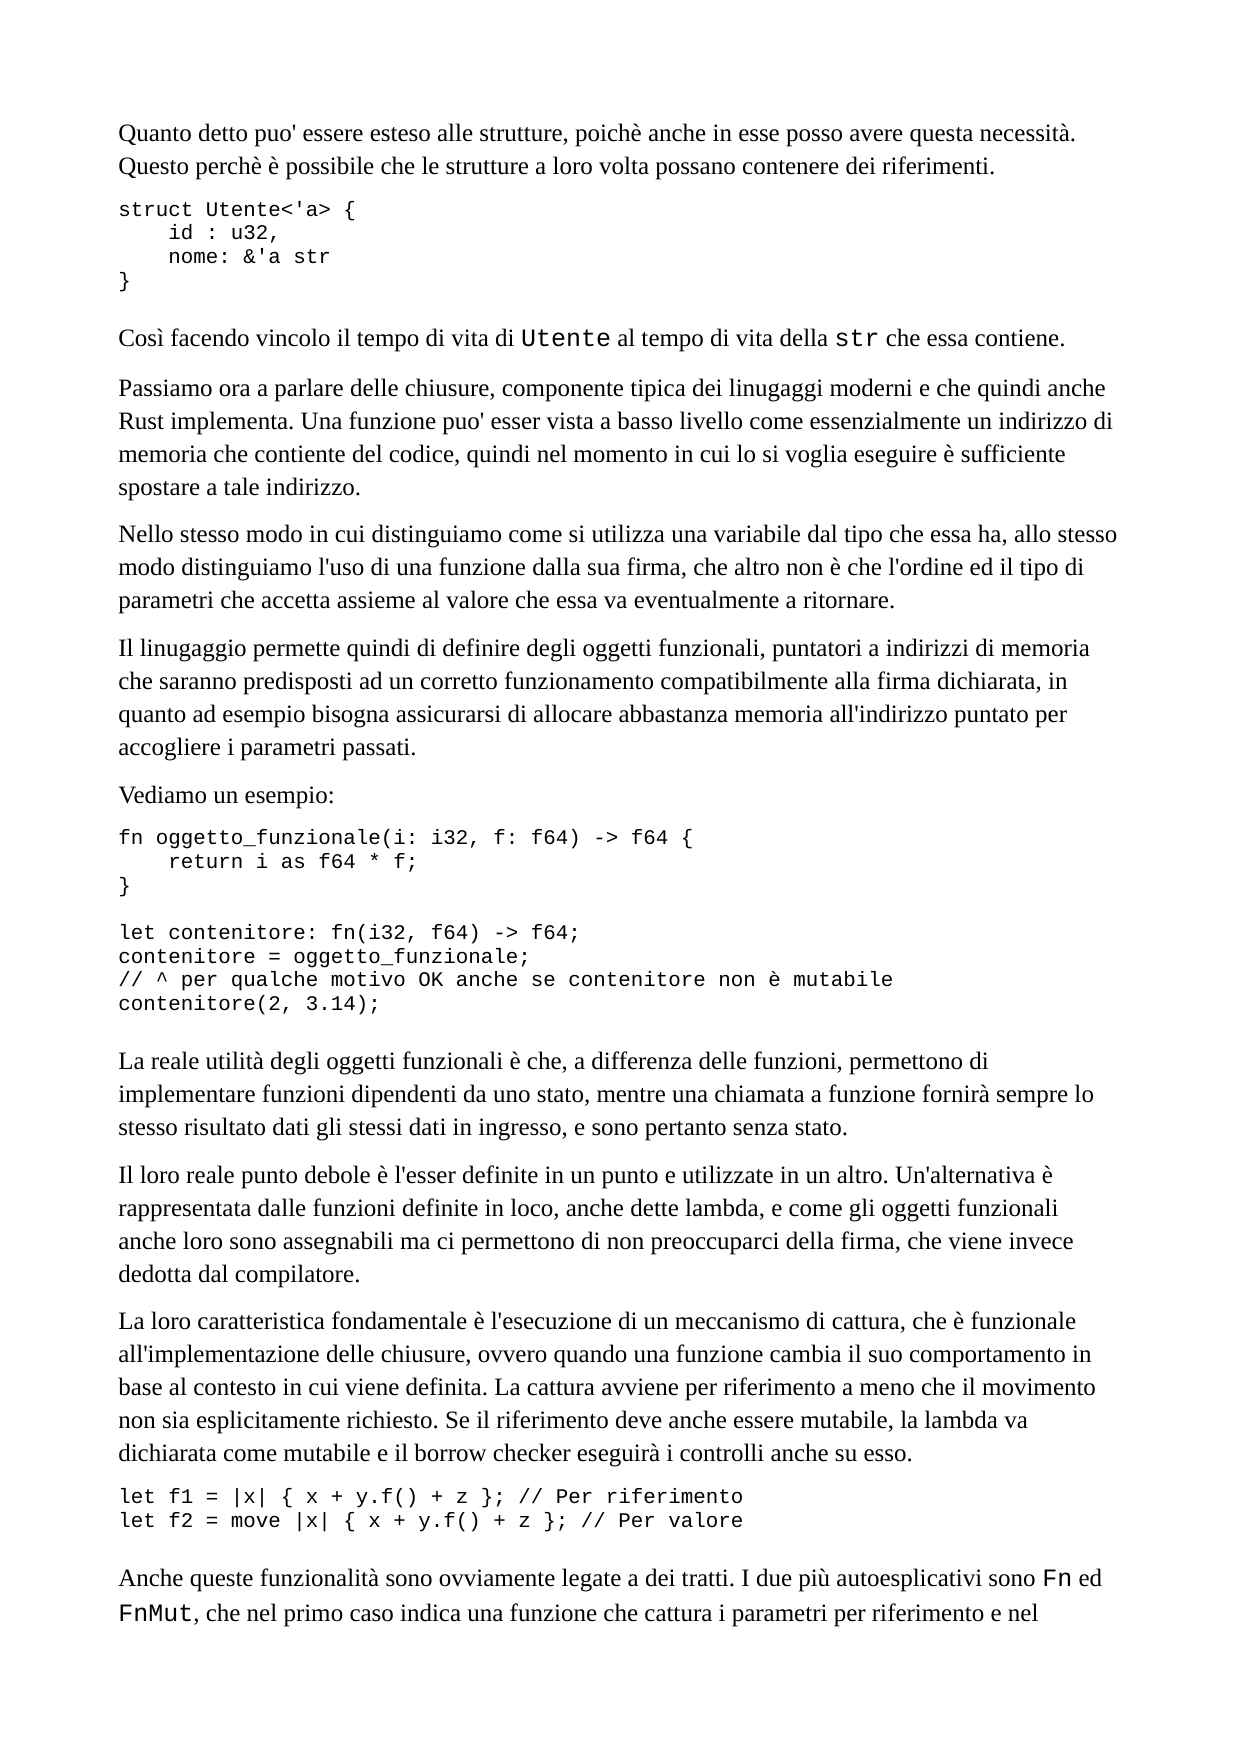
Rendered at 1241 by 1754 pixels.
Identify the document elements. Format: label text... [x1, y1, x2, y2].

text fn oggetto_funzionale(i: i32, f: f64) -> f64 { [118, 827, 1122, 851]
text let contenitore: fn(i32, f64) -> f64; [118, 922, 1122, 946]
text } [118, 875, 1122, 898]
text Così facendo vincolo il tempo di vita di Utente al tempo di vita della str che essa contiene. [118, 323, 1122, 354]
text contenitore = oggetto_funzionale; [118, 946, 1122, 969]
text } [118, 270, 1122, 293]
text let f1 = |x| { x + y.f() + z }; // Per riferimento [118, 1486, 1122, 1510]
text nome: &'a str [118, 246, 1122, 270]
text Vediamo un esempio: [118, 780, 1122, 808]
text Quanto detto puo' essere esteso alle strutture, poichè anche in esse posso avere questa necessità. Questo perchè è possibile che le strutture a loro volta possano contenere dei riferimenti. [118, 118, 1122, 180]
text struct Utente<'a> { [118, 199, 1122, 222]
text // ^ per qualche motivo OK anche se contenitore non è mutabile [118, 969, 1122, 993]
text contenitore(2, 3.14); [118, 993, 1122, 1017]
text Il linugaggio permette quindi di definire degli oggetti funzionali, puntatori a indirizzi di memoria che saranno predisposti ad un corretto funzionamento compatibilmente alla firma dichiarata, in quanto ad esempio bisogna assicurarsi di allocare abbastanza memoria all'indirizzo puntato per accogliere i parametri passati. [118, 633, 1122, 761]
text Il loro reale punto debole è l'esser definite in un punto e utilizzate in un altro. Un'alternativa è rappresentata dalle funzioni definite in loco, anche dette lambda, e come gli oggetti funzionali anche loro sono assegnabili ma ci permettono di non preoccuparci della firma, che viene invece dedotta dal compilatore. [118, 1160, 1122, 1287]
text let f2 = move |x| { x + y.f() + z }; // Per valore [118, 1510, 1122, 1533]
text Nello stesso modo in cui distinguiamo come si utilizza una variabile dal tipo che essa ha, allo stesso modo distinguiamo l'uso di una funzione dalla sua firma, che altro non è che l'ordine ed il tipo di parametri che accetta assieme al valore che essa va eventualmente a ritornare. [118, 519, 1122, 614]
text Passiamo ora a parlare delle chiusure, componente tipica dei linugaggi moderni e che quindi anche Rust implementa. Una funzione puo' esser vista a basso livello come essenzialmente un indirizzo di memoria che contiente del codice, quindi nel momento in cui lo si voglia eseguire è sufficiente spostare a tale indirizzo. [118, 373, 1122, 501]
text return i as f64 * f; [118, 851, 1122, 875]
text Anche queste funzionalità sono ovviamente legate a dei tratti. I due più autoesplicativi sono Fn ed FnMut, che nel primo caso indica una funzione che cattura i parametri per riferimento e nel [118, 1563, 1122, 1629]
text id : u32, [118, 222, 1122, 246]
text La loro caratteristica fondamentale è l'esecuzione di un meccanismo di cattura, che è funzionale all'implementazione delle chiusure, ovvero quando una funzione cambia il suo comportamento in base al contesto in cui viene definita. La cattura avviene per riferimento a meno che il movimento non sia esplicitamente richiesto. Se il riferimento deve anche essere mutabile, la lambda va dichiarata come mutabile e il borrow checker eseguirà i controlli anche su esso. [118, 1306, 1122, 1467]
text La reale utilità degli oggetti funzionali è che, a differenza delle funzioni, permettono di implementare funzioni dipendenti da uno stato, mentre una chiamata a funzione fornirà sempre lo stesso risultato dati gli stessi dati in ingresso, e sono pertanto senza stato. [118, 1046, 1122, 1141]
